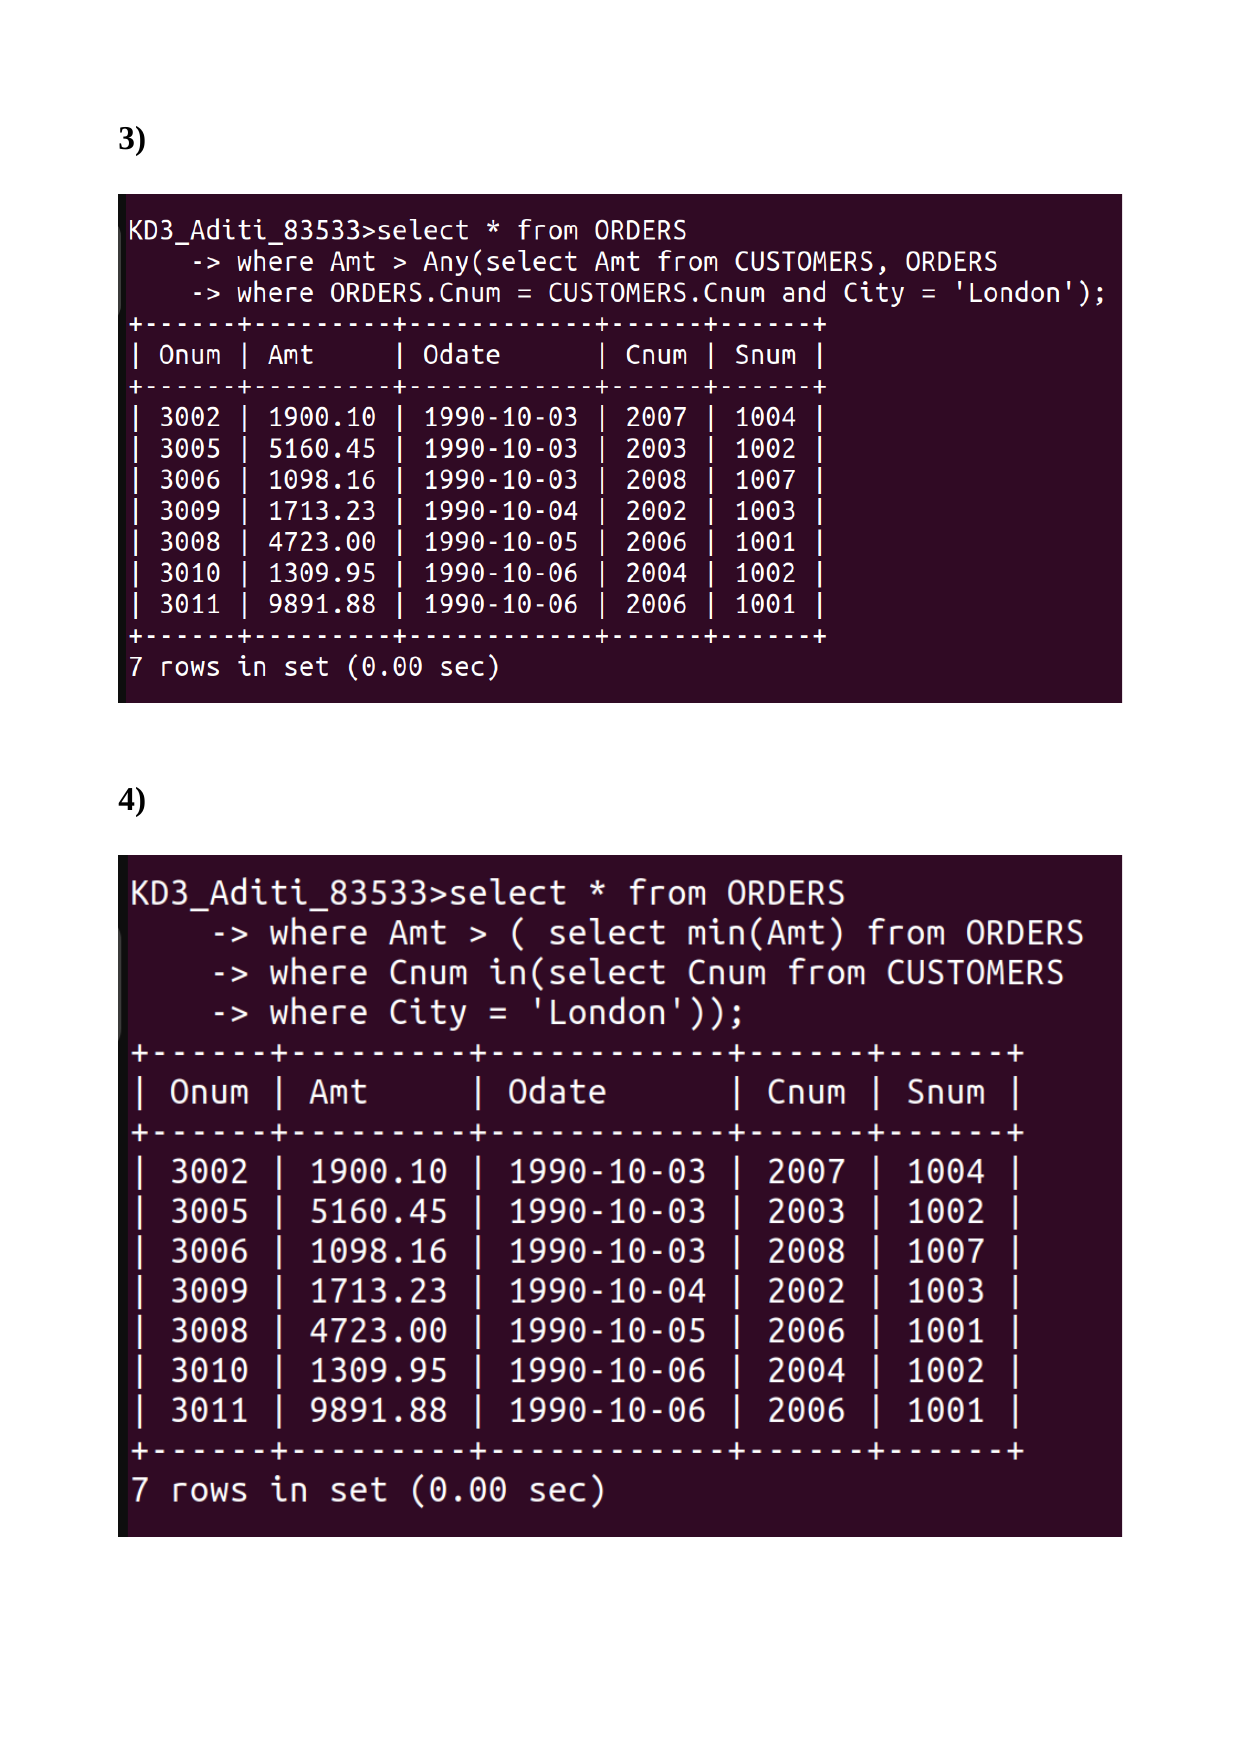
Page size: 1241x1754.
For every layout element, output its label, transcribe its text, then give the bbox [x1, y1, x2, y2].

text 4) [118, 779, 1122, 817]
picture [118, 855, 1123, 1537]
text 3) [118, 118, 1122, 156]
picture [118, 194, 1123, 703]
